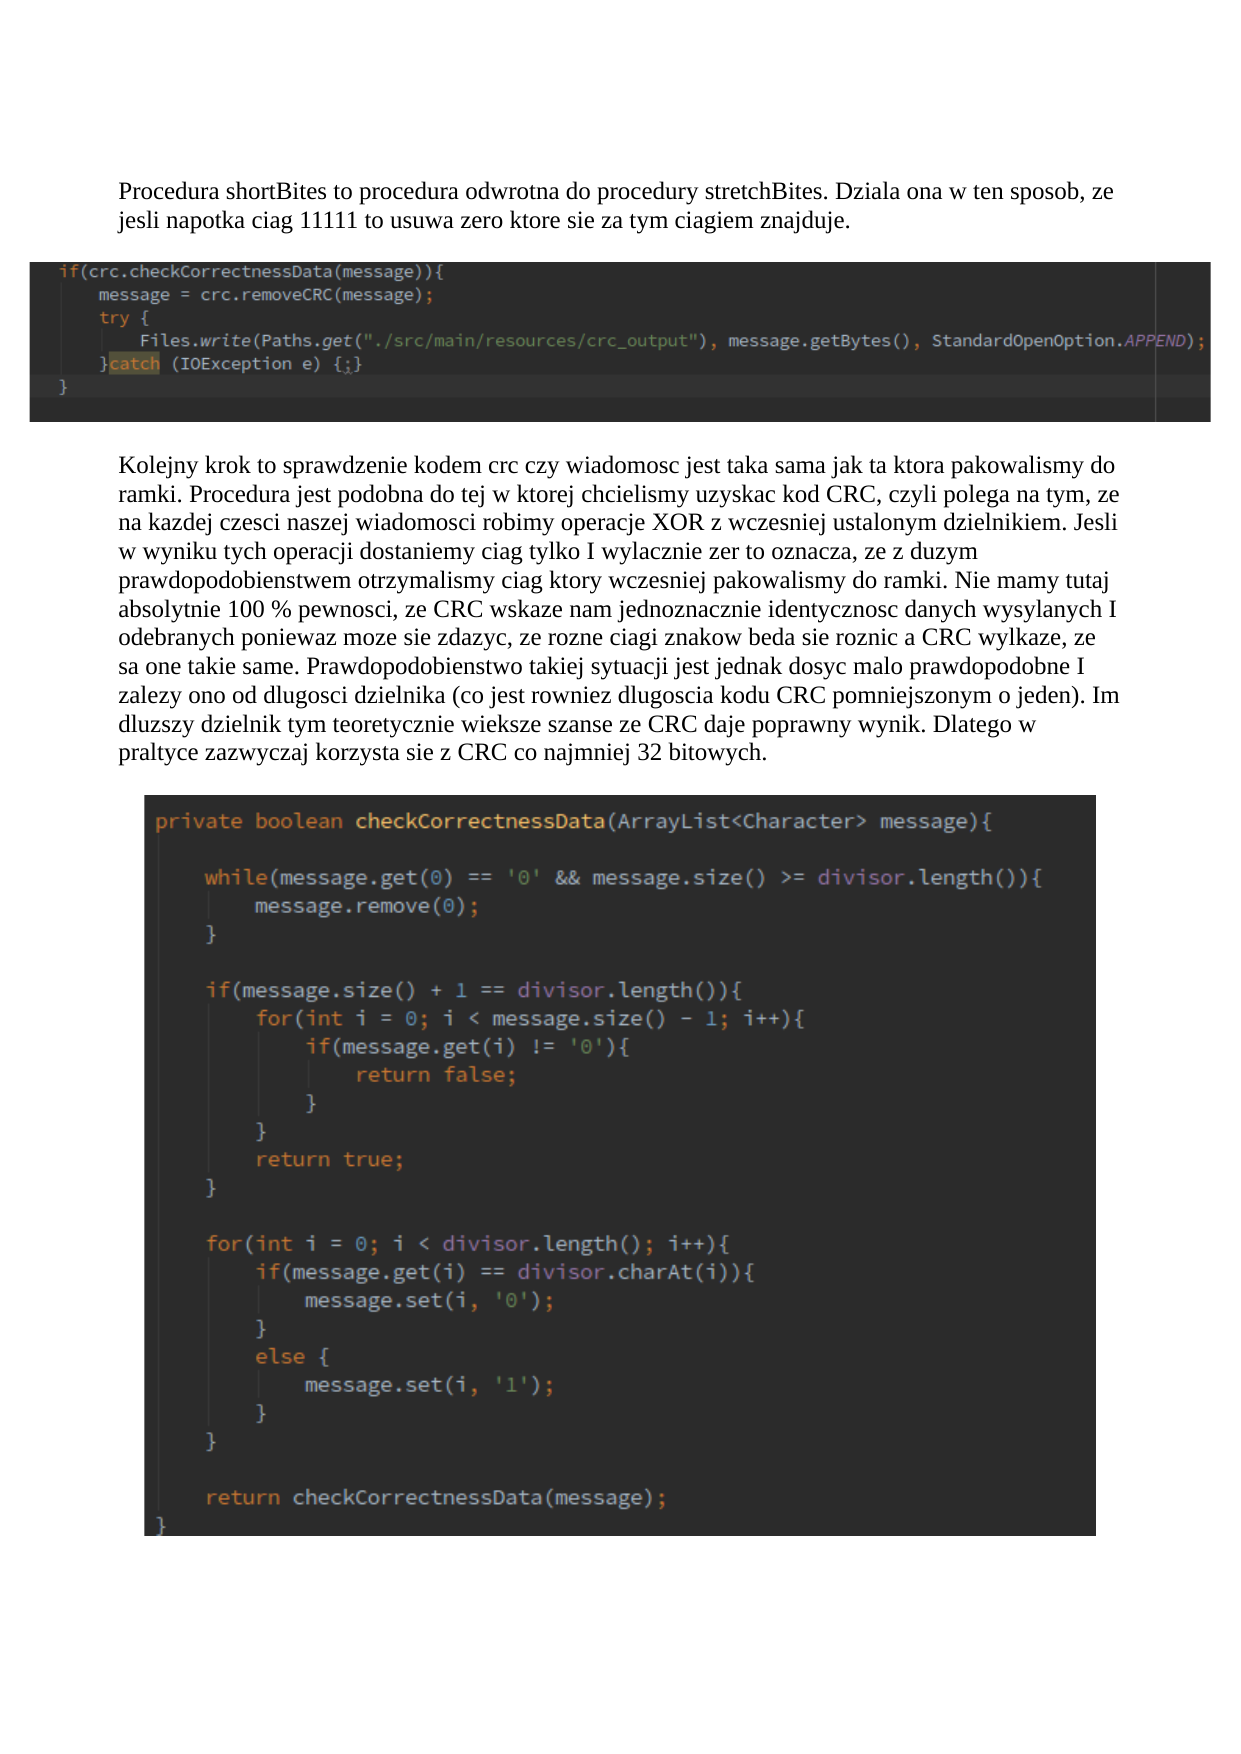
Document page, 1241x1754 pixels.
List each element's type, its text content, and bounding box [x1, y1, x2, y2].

text Kolejny krok to sprawdzenie kodem crc czy wiadomosc jest taka sama jak ta ktora pakowalismy do ramki. Procedura jest podobna do tej w ktorej chcielismy uzyskac kod CRC, czyli polega na tym, ze na kazdej czesci naszej wiadomosci robimy operacje XOR z wczesniej ustalonym dzielnikiem. Jesli w wyniku tych operacji dostaniemy ciag tylko I wylacznie zer to oznacza, ze z duzym prawdopodobienstwem otrzymalismy ciag ktory wczesniej pakowalismy do ramki. Nie mamy tutaj absolytnie 100 % pewnosci, ze CRC wskaze nam jednoznacznie identycznosc danych wysylanych I odebranych poniewaz moze sie zdazyc, ze rozne ciagi znakow beda sie roznic a CRC wylkaze, ze sa one takie same. Prawdopodobienstwo takiej sytuacji jest jednak dosyc malo prawdopodobne I zalezy ono od dlugosci dzielnika (co jest rowniez dlugoscia kodu CRC pomniejszonym o jeden). Im dluzszy dzielnik tym teoretycznie wieksze szanse ze CRC daje poprawny wynik. Dlatego w praltyce zazwyczaj korzysta sie z CRC co najmniej 32 bitowych. [118, 450, 1122, 766]
text Procedura shortBites to procedura odwrotna do procedury stretchBites. Dziala ona w ten sposob, ze jesli napotka ciag 11111 to usuwa zero ktore sie za tym ciagiem znajduje. [118, 176, 1122, 234]
picture [29, 262, 1211, 422]
picture [144, 795, 1096, 1536]
